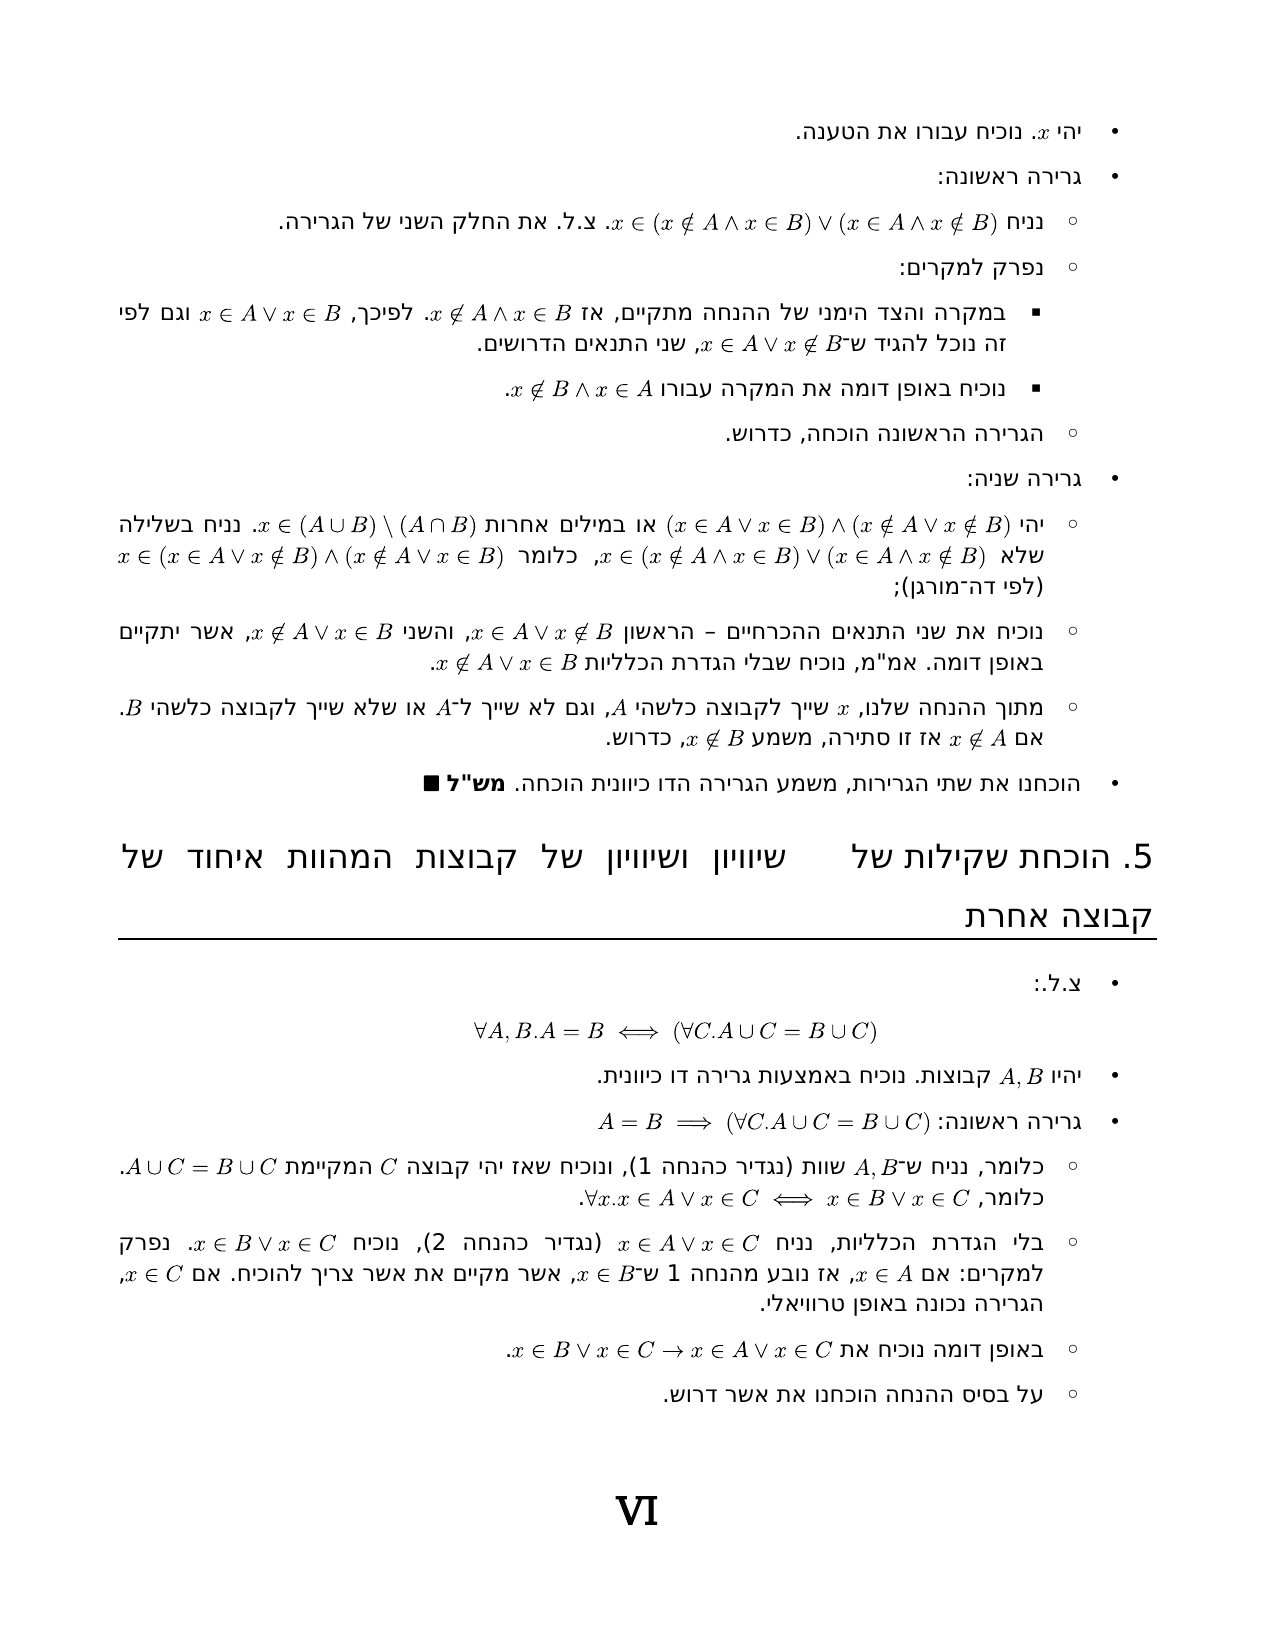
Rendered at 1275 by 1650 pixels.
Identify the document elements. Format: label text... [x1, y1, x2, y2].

list גרירה ראשונה: [118, 1108, 1119, 1135]
list באופן דומה נוכיח את . [118, 1336, 1082, 1362]
list הוכחנו את שתי הגרירות, משמע הגרירה הדו כיוונית הוכחה. מש"ל [118, 770, 1119, 796]
list יהיו קבוצות. נוכיח באמצעות גרירה דו כיוונית. [118, 1063, 1119, 1089]
list נפרק למקרים: [118, 254, 1082, 281]
list בלי הגדרת הכלליות, נניח (נגדיר כהנחה 2), נוכיח . נפרק למקרים: אם , אז נובע מהנחה 1 ש־, אשר מקיים את אשר צריך להוכיח. אם , הגרירה נכונה באופן טרוויאלי. [118, 1229, 1082, 1317]
list יהי או במילים אחרות . נניח בשלילה שלא , כלומר (לפי דה־מורגן); [118, 511, 1082, 599]
subtitle 5. הוכחת שקילות של שיוויון ושיוויון של קבוצות המהוות איחוד של קבוצה אחרת [118, 835, 1157, 938]
list מתוך ההנחה שלנו, שייך לקבוצה כלשהי , וגם לא שייך ל־ או שלא שייך לקבוצה כלשהי . אם אז זו סתירה, משמע , כדרוש. [118, 694, 1082, 751]
list במקרה והצד הימני של ההנחה מתקיים, אז . לפיכך, וגם לפי זה נוכל להגיד ש־, שני התנאים הדרושים. [118, 299, 1044, 357]
list הגרירה הראשונה הוכחה, כדרוש. [118, 420, 1082, 447]
list גרירה ראשונה: [118, 163, 1119, 190]
list נניח . צ.ל. את החלק השני של הגרירה. [118, 208, 1082, 236]
list נוכיח באופן דומה את המקרה עבורו . [118, 375, 1044, 402]
list יהי . נוכיח עבורו את הטענה. [118, 118, 1119, 145]
list נוכיח את שני התנאים ההכרחיים – הראשון , והשני , אשר יתקיים באופן דומה. אמ"מ, נוכיח שבלי הגדרת הכלליות . [118, 618, 1082, 675]
list על בסיס ההנחה הוכחנו את אשר דרוש. [118, 1381, 1082, 1408]
list גרירה שניה: [118, 466, 1119, 492]
list כלומר, נניח ש־ שוות (נגדיר כהנחה 1), ונוכיח שאז יהי קבוצה המקיימת . כלומר, . [118, 1153, 1082, 1211]
list צ.ל.: [118, 970, 1119, 997]
